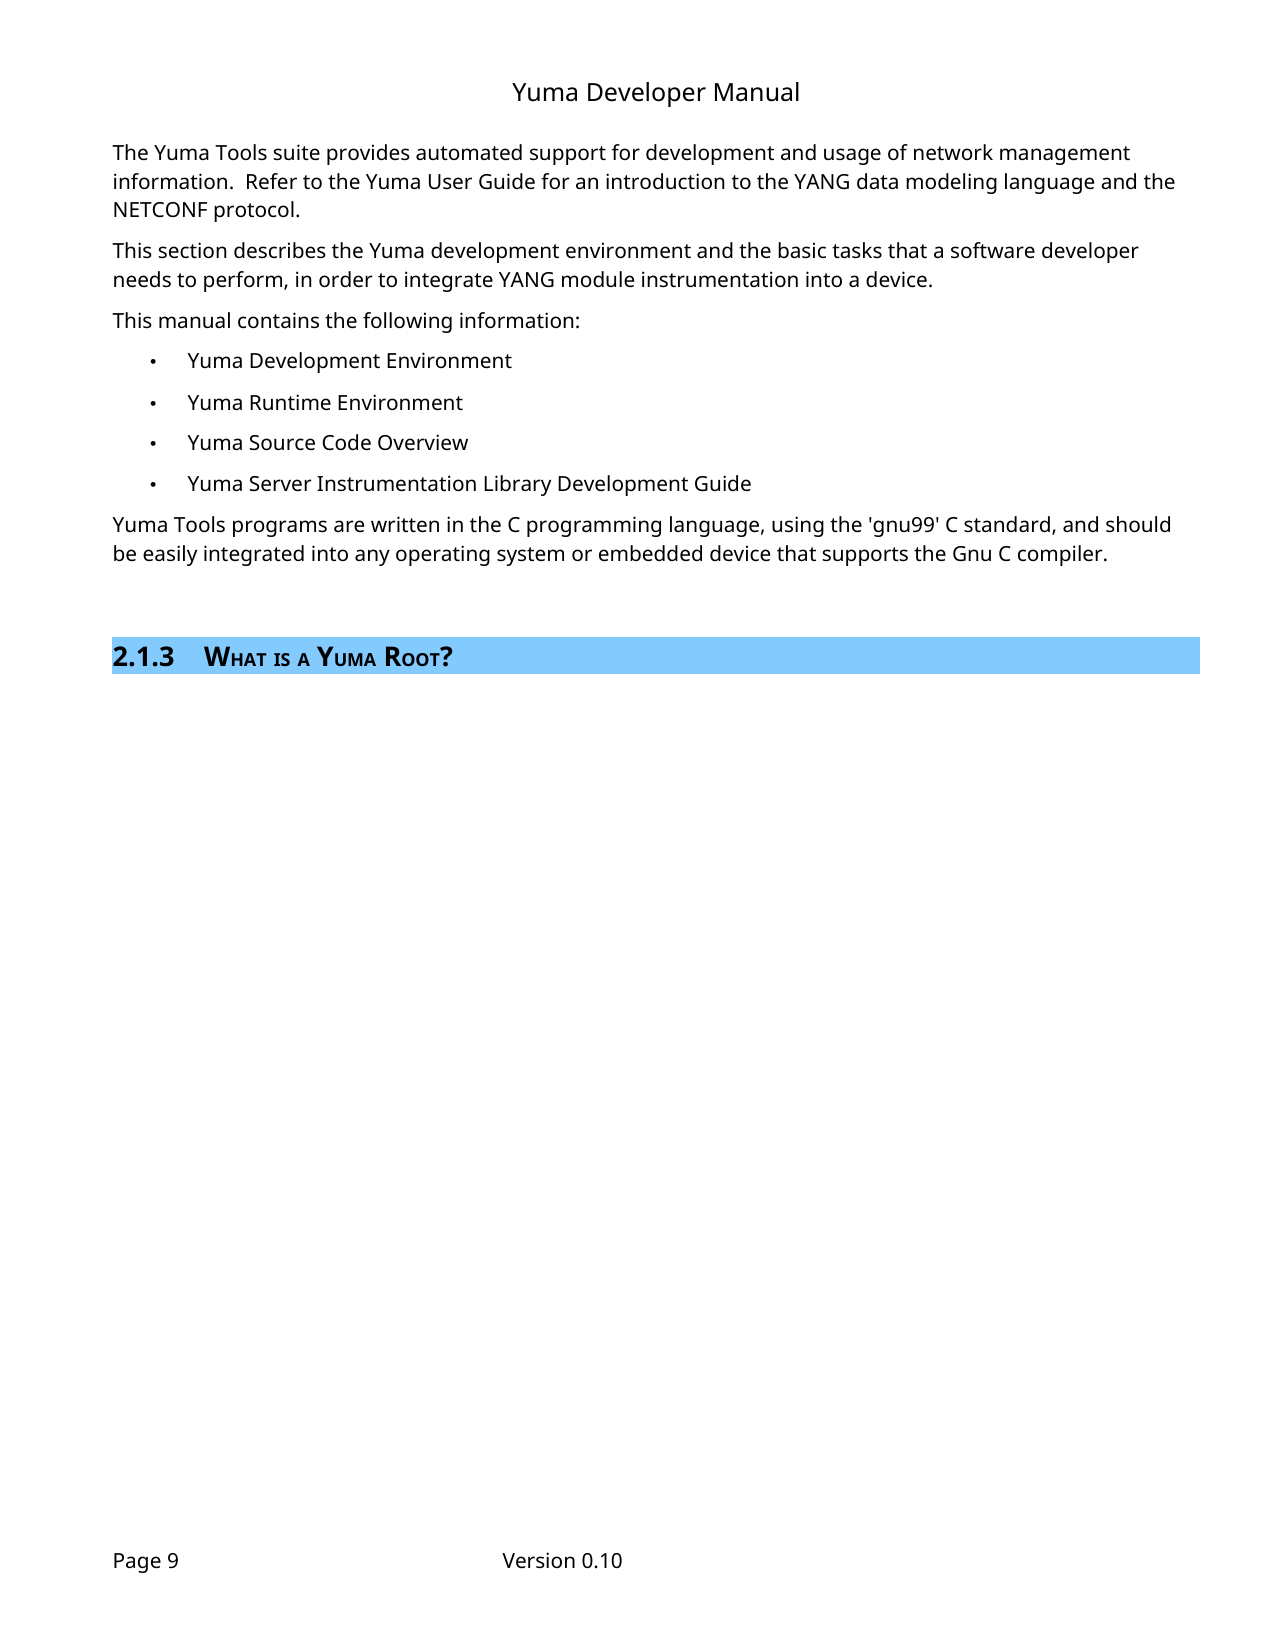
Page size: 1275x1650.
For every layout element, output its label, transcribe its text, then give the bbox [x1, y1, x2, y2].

list Yuma Development Environment [150, 347, 1200, 375]
text The Yuma Tools suite provides automated support for development and usage of network management information. Refer to the Yuma User Guide for an introduction to the YANG data modeling language and the NETCONF protocol. [112, 138, 1200, 224]
list Yuma Server Instrumentation Library Development Guide [150, 469, 1200, 498]
subtitle What is a Yuma Root? [112, 637, 1200, 674]
list Yuma Runtime Environment [150, 388, 1200, 416]
list Yuma Source Code Overview [150, 428, 1200, 457]
text This manual contains the following information: [112, 306, 1200, 334]
text Yuma Tools programs are written in the C programming language, using the 'gnu99' C standard, and should be easily integrated into any operating system or embedded device that supports the Gnu C compiler. [112, 510, 1200, 567]
text This section describes the Yuma development environment and the basic tasks that a software developer needs to perform, in order to integrate YANG module instrumentation into a device. [112, 236, 1200, 293]
